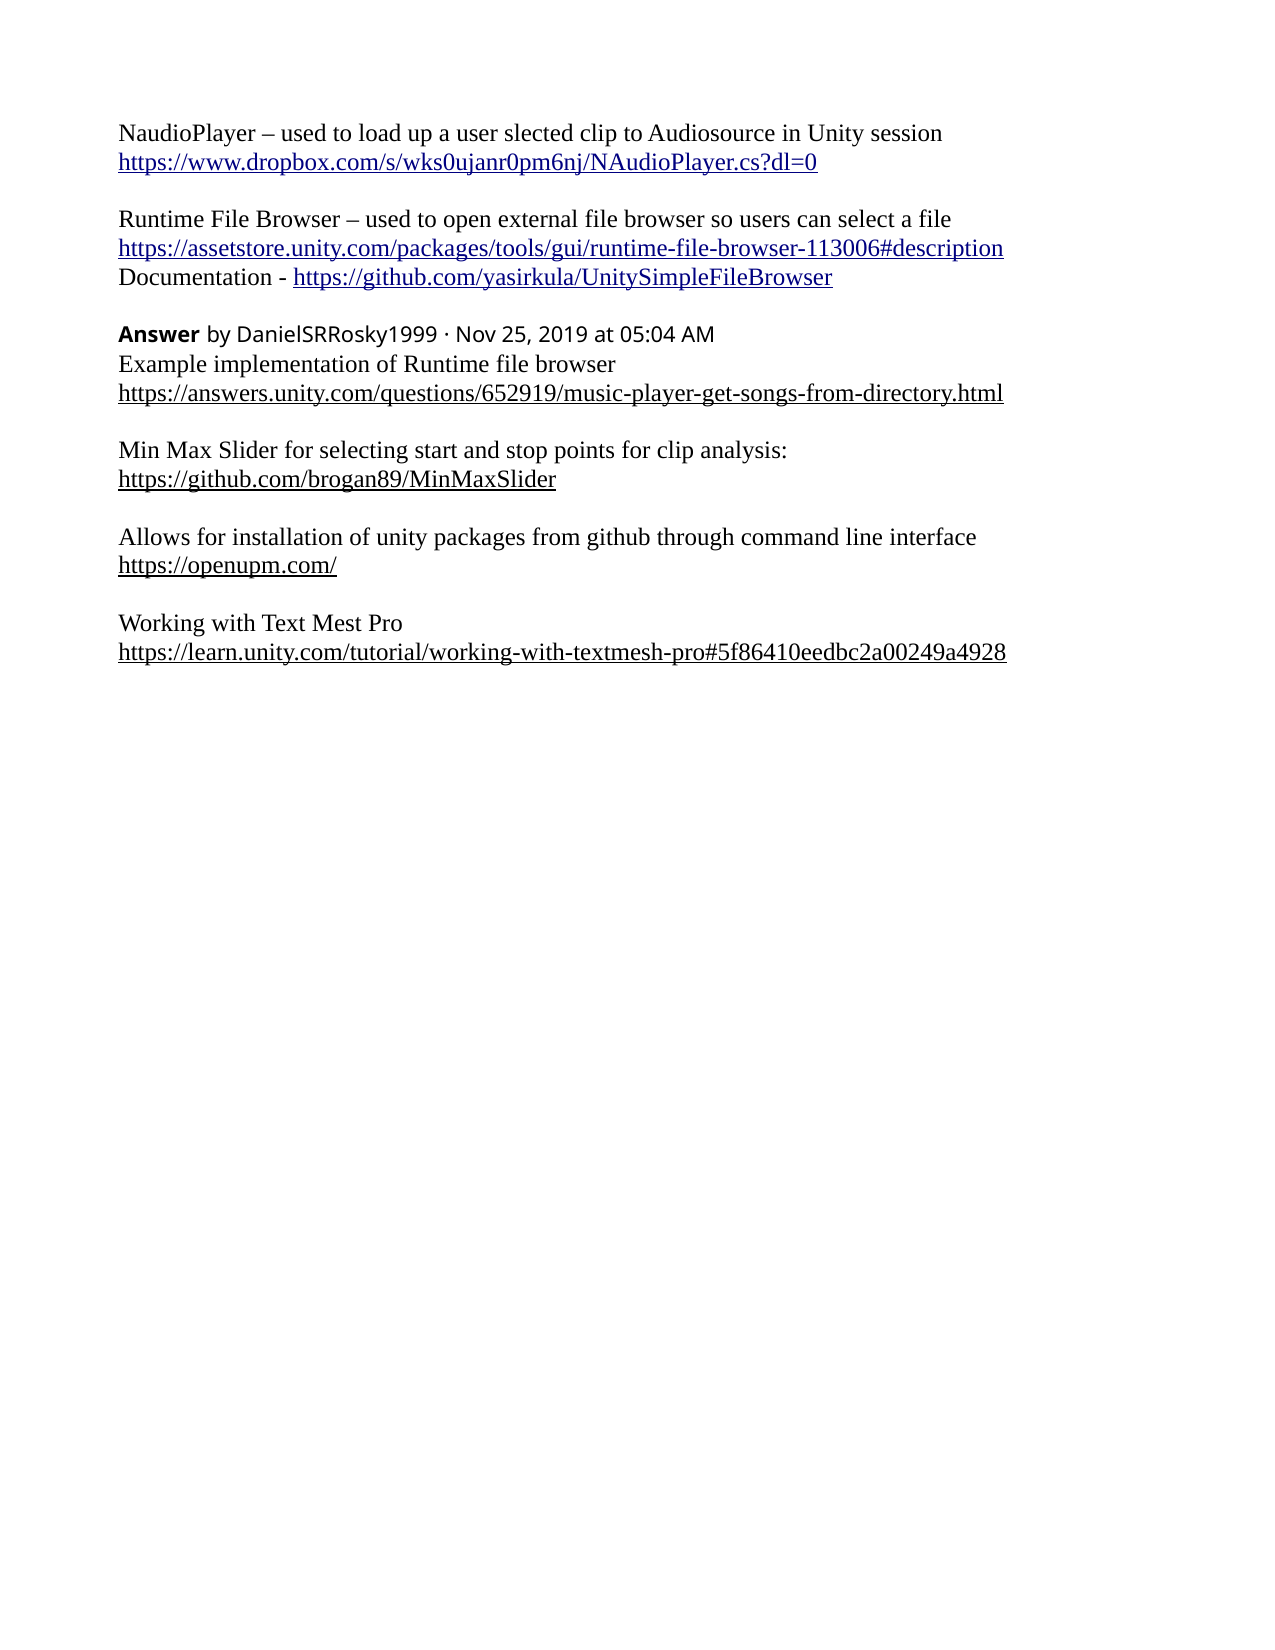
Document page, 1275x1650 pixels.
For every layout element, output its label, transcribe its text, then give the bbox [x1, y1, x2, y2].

text Example implementation of Runtime file browser [118, 349, 1157, 378]
text https://github.com/brogan89/MinMaxSlider [118, 464, 1157, 493]
text https://www.dropbox.com/s/wks0ujanr0pm6nj/NAudioPlayer.cs?dl=0 [118, 147, 1157, 176]
text https://assetstore.unity.com/packages/tools/gui/runtime-file-browser-113006#description [118, 233, 1157, 262]
text Answer by DanielSRRosky1999 · Nov 25, 2019 at 05:04 AM [118, 319, 1157, 349]
text Documentation - https://github.com/yasirkula/UnitySimpleFileBrowser [118, 262, 1157, 291]
text Min Max Slider for selecting start and stop points for clip analysis: [118, 435, 1157, 464]
text https://learn.unity.com/tutorial/working-with-textmesh-pro#5f86410eedbc2a00249a4928 [118, 637, 1157, 665]
text Runtime File Browser – used to open external file browser so users can select a file [118, 204, 1157, 233]
text https://openupm.com/ [118, 550, 1157, 579]
text https://answers.unity.com/questions/652919/music-player-get-songs-from-directory.html [118, 378, 1157, 407]
text NaudioPlayer – used to load up a user slected clip to Audiosource in Unity session [118, 118, 1157, 147]
text Working with Text Mest Pro [118, 608, 1157, 637]
text Allows for installation of unity packages from github through command line interface [118, 522, 1157, 550]
